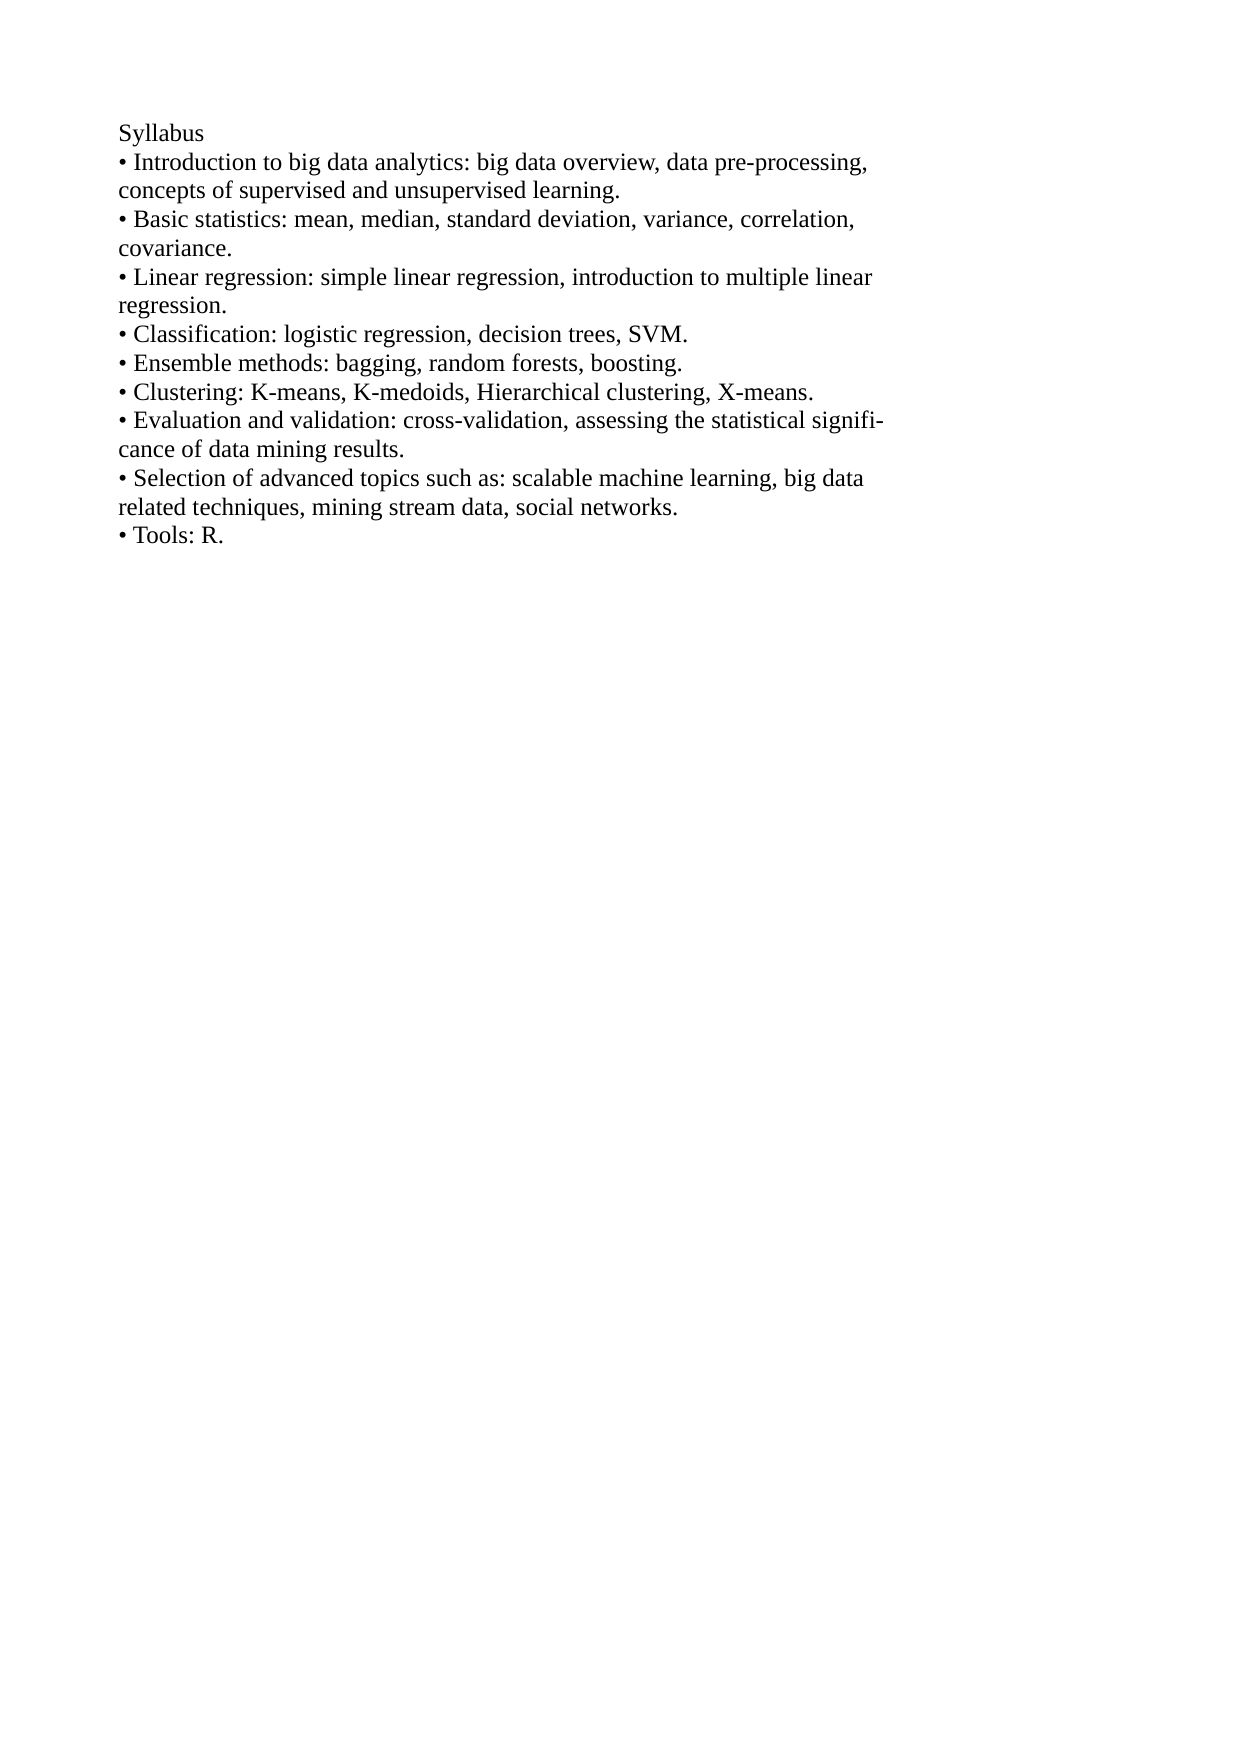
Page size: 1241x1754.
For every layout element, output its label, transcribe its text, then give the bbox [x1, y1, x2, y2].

text • Ensemble methods: bagging, random forests, boosting. [118, 348, 1122, 377]
text • Evaluation and validation: cross-validation, assessing the statistical signifi- [118, 406, 1122, 434]
text • Classification: logistic regression, decision trees, SVM. [118, 319, 1122, 348]
text • Introduction to big data analytics: big data overview, data pre-processing, [118, 147, 1122, 176]
text concepts of supervised and unsupervised learning. [118, 176, 1122, 204]
text related techniques, mining stream data, social networks. [118, 492, 1122, 521]
text • Tools: R. [118, 521, 1122, 549]
text • Linear regression: simple linear regression, introduction to multiple linear [118, 262, 1122, 291]
text Syllabus [118, 118, 1122, 147]
text • Clustering: K-means, K-medoids, Hierarchical clustering, X-means. [118, 377, 1122, 406]
text • Basic statistics: mean, median, standard deviation, variance, correlation, [118, 204, 1122, 233]
text cance of data mining results. [118, 434, 1122, 463]
text • Selection of advanced topics such as: scalable machine learning, big data [118, 463, 1122, 492]
text covariance. [118, 233, 1122, 262]
text regression. [118, 291, 1122, 319]
